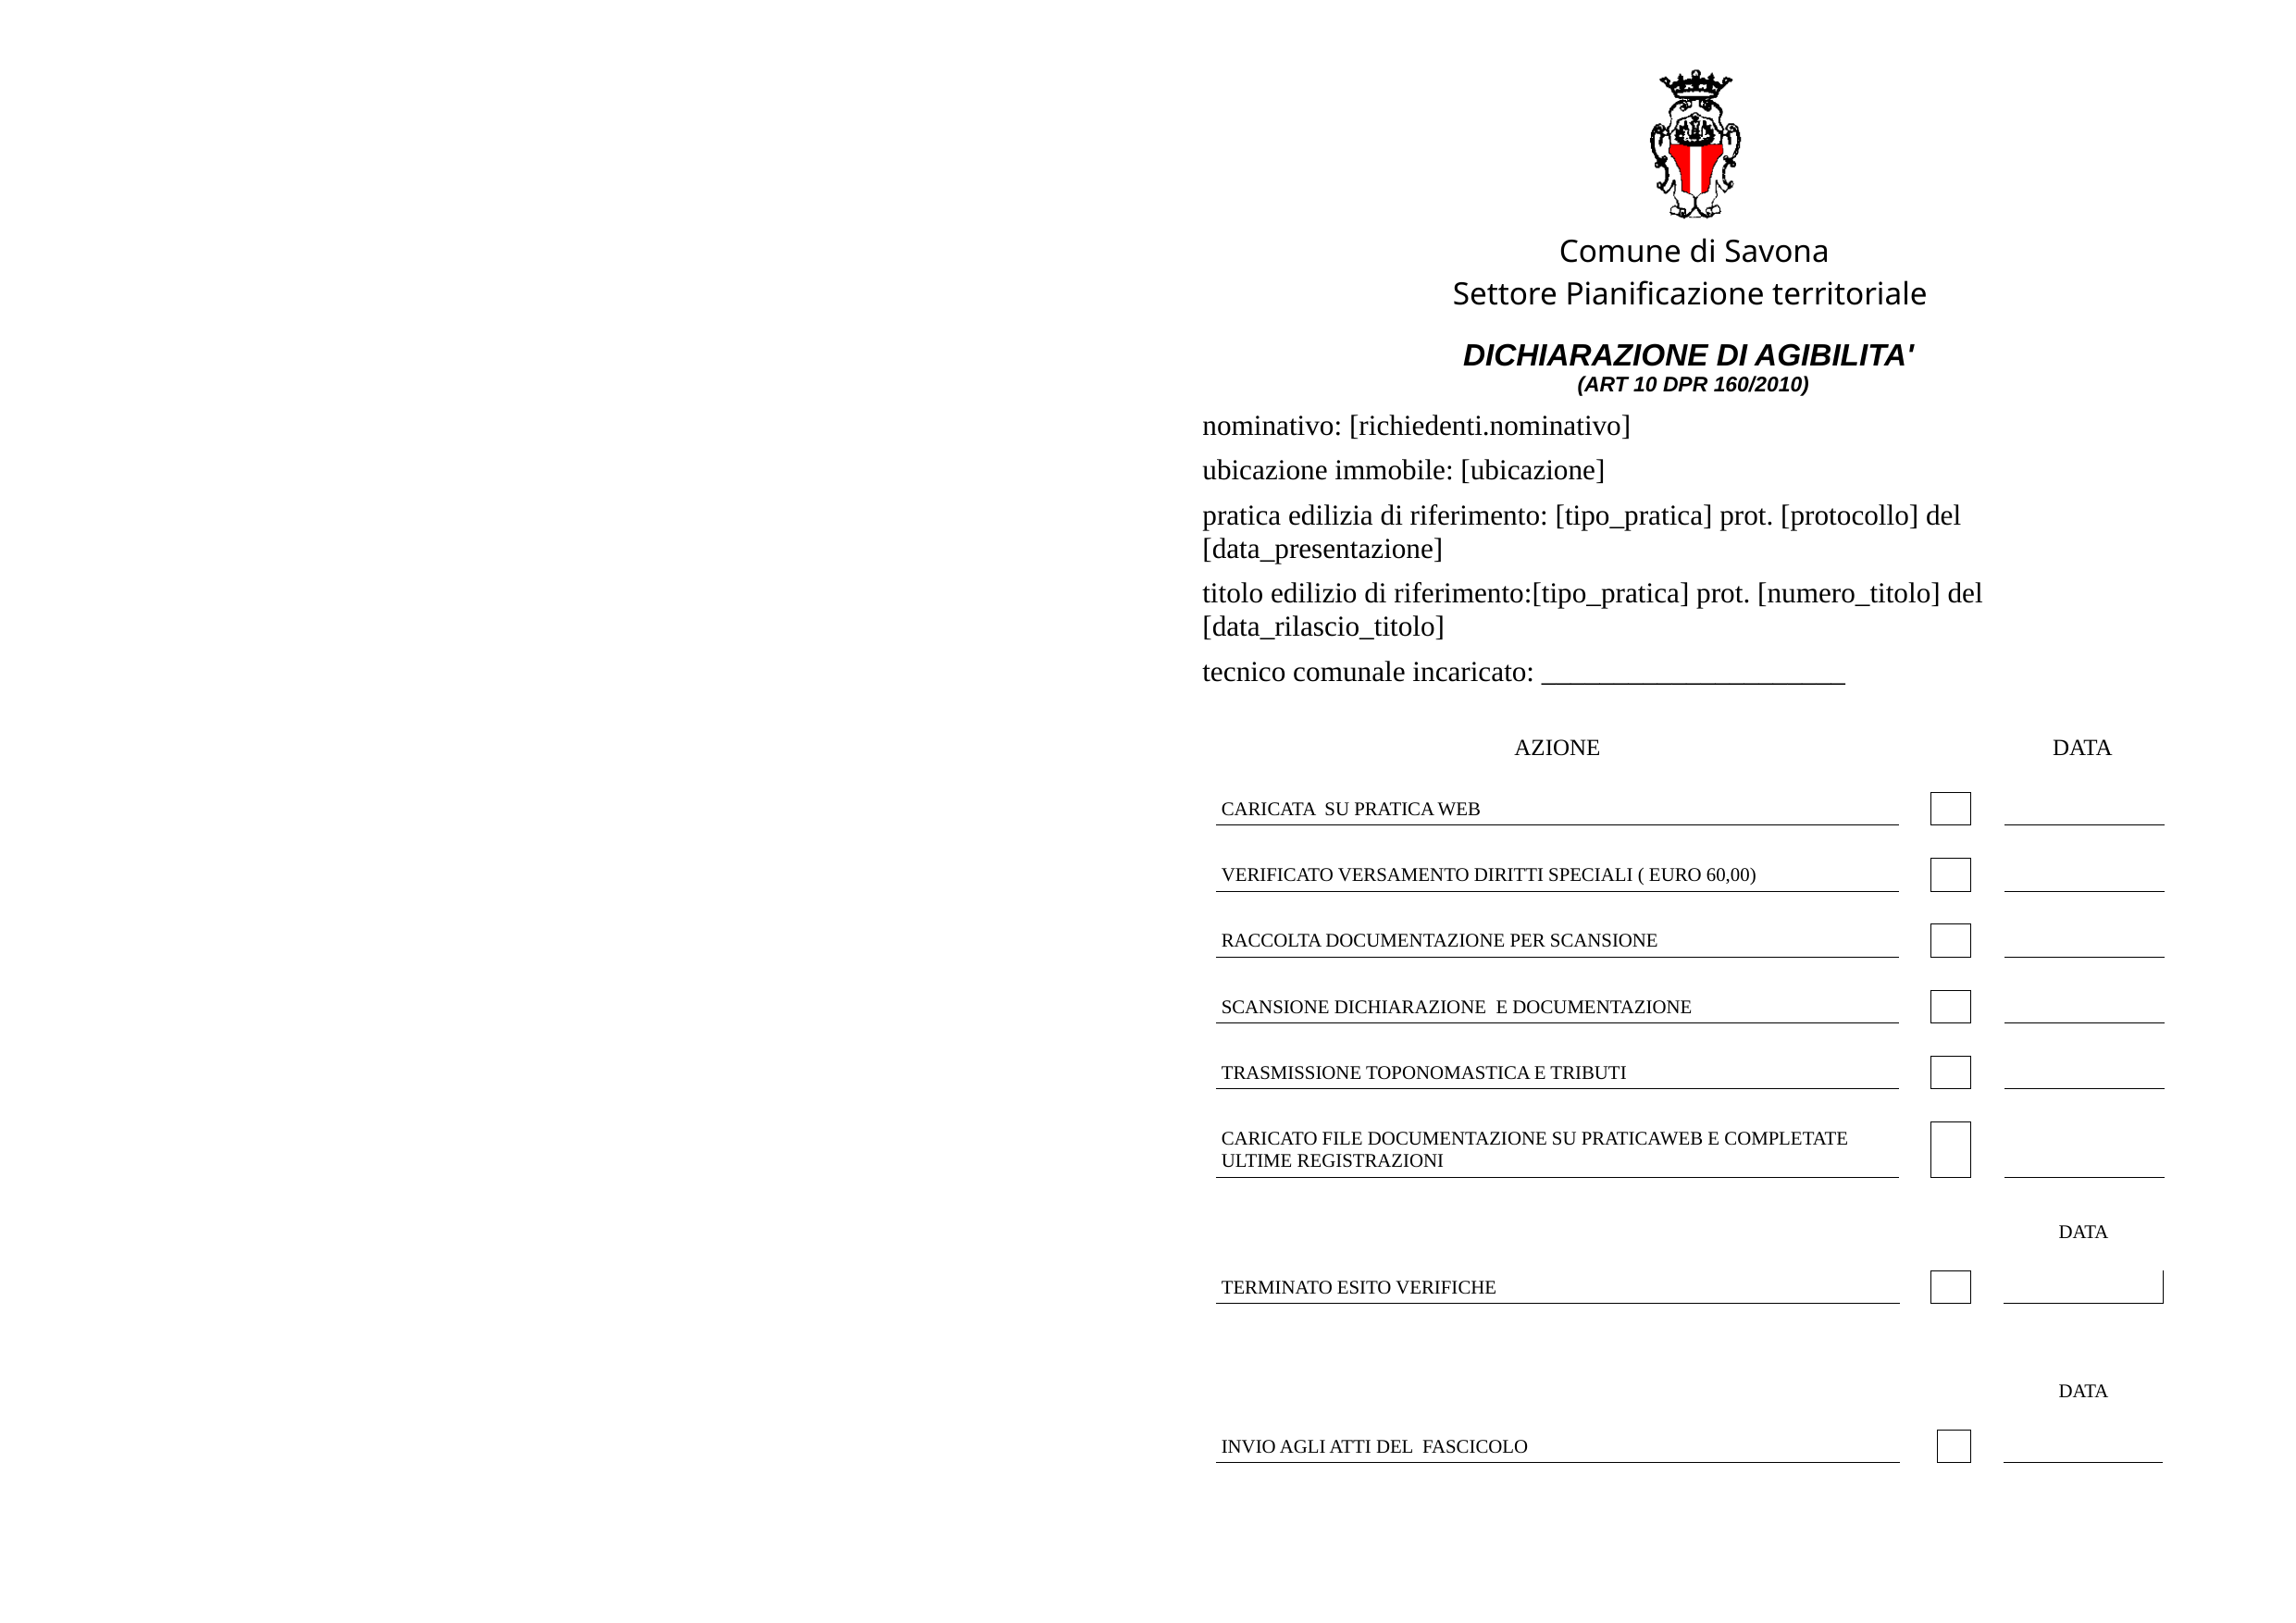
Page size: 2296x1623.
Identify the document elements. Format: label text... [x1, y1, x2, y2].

table_cell [1930, 892, 1970, 923]
table_cell [1900, 1270, 1930, 1303]
table_cell [2004, 792, 2165, 824]
table_cell [1971, 1270, 2004, 1303]
title Comune di Savona [1202, 229, 2186, 272]
table_header [1938, 1374, 1970, 1430]
table_cell [1899, 1088, 1930, 1121]
subtitle (ART 10 DPR 160/2010) [1202, 372, 2186, 397]
table_header [1900, 1374, 1937, 1430]
table_cell [1931, 1271, 1970, 1303]
table_cell [1216, 958, 1899, 989]
table_cell VERIFICATO VERSAMENTO DIRITTI SPECIALI ( EURO 60,00) [1216, 858, 1899, 891]
table_cell [1899, 923, 1930, 957]
table_cell [1931, 924, 1970, 957]
table_cell [1971, 891, 2004, 923]
table_cell [1931, 859, 1970, 891]
text titolo edilizio di riferimento:[tipo_pratica] prot. [numero_titolo] del [data_rilascio_titolo] [1202, 576, 2186, 642]
table_cell [1971, 1022, 2004, 1056]
table_cell [1971, 792, 2004, 824]
table_cell [1938, 1431, 1970, 1462]
table_cell [1971, 1430, 2004, 1462]
table_cell [1930, 1089, 1970, 1121]
table_cell [2004, 892, 2165, 923]
table_cell [1899, 1056, 1930, 1088]
table_cell [1971, 923, 2004, 957]
table_cell RACCOLTA DOCUMENTAZIONE PER SCANSIONE [1216, 923, 1899, 957]
table_cell [2004, 1056, 2165, 1088]
table_cell [2004, 1089, 2165, 1121]
table_cell [1899, 1121, 1930, 1177]
table_cell [1930, 1023, 1970, 1056]
table_cell TRASMISSIONE TOPONOMASTICA E TRIBUTI [1216, 1056, 1899, 1088]
text pratica edilizia di riferimento: [tipo_pratica] prot. [protocollo] del [data_presentazione] [1202, 498, 2186, 564]
table_header DATA [2004, 1374, 2163, 1430]
table_cell [1900, 1303, 1930, 1336]
table_cell CARICATA SU PRATICA WEB [1216, 792, 1899, 824]
table_header DATA [2004, 728, 2165, 792]
table_cell INVIO AGLI ATTI DEL FASCICOLO [1216, 1430, 1900, 1462]
table_cell [1900, 1430, 1937, 1462]
table_cell [1931, 793, 1970, 824]
table_header [1899, 728, 1930, 792]
table_cell [2004, 1304, 2163, 1336]
table_cell [1930, 1304, 1970, 1336]
table_cell [1899, 1022, 1930, 1056]
table_cell TERMINATO ESITO VERIFICHE [1216, 1270, 1900, 1303]
table_header [1216, 1215, 1900, 1270]
table_cell [1216, 825, 1899, 858]
text nominativo: [richiedenti.nominativo] [1202, 408, 2186, 441]
table_cell [2004, 1270, 2163, 1303]
table_cell [1930, 825, 1970, 858]
table_cell [1931, 1057, 1970, 1088]
table_cell [1931, 1122, 1970, 1177]
table_header DATA [2004, 1215, 2163, 1270]
table_cell [2004, 958, 2165, 989]
table_cell [1930, 958, 1970, 989]
table_cell [1970, 1303, 2004, 1336]
table_cell [2004, 858, 2165, 891]
table_header [1900, 1215, 1930, 1270]
table_cell [1216, 892, 1899, 923]
table_cell [1899, 792, 1930, 824]
table_cell [2004, 1430, 2163, 1462]
table_cell [1216, 1089, 1899, 1121]
table_cell [1216, 1304, 1900, 1336]
table_cell [1971, 1056, 2004, 1088]
table_cell [1971, 858, 2004, 891]
text ubicazione immobile: [ubicazione] [1202, 452, 2186, 487]
table_header [1930, 728, 1970, 792]
table_header [1971, 728, 2004, 792]
table_header [1930, 1215, 1970, 1270]
table_cell [2004, 1023, 2165, 1056]
title Settore Pianificazione territoriale [1202, 272, 2186, 314]
table_cell [1971, 957, 2004, 989]
table_cell [1931, 991, 1970, 1022]
table_cell [2004, 1121, 2165, 1177]
table_cell [2004, 825, 2165, 858]
table_cell [1899, 990, 1930, 1022]
table_cell SCANSIONE DICHIARAZIONE E DOCUMENTAZIONE [1216, 990, 1899, 1022]
table_cell [1216, 1023, 1899, 1056]
table_cell [1971, 1088, 2004, 1121]
table_cell CARICATO FILE DOCUMENTAZIONE SU PRATICAWEB E COMPLETATE ULTIME REGISTRAZIONI [1216, 1121, 1899, 1177]
table_header [1970, 1374, 2004, 1430]
table_header AZIONE [1216, 728, 1899, 792]
table_cell [1899, 957, 1930, 989]
table_cell [1971, 1121, 2004, 1177]
table_cell [1971, 990, 2004, 1022]
table_cell [1971, 824, 2004, 858]
subtitle DICHIARAZIONE DI AGIBILITA' [1202, 337, 2186, 372]
table_cell [2004, 923, 2165, 957]
table_cell [2004, 990, 2165, 1022]
table_cell [1899, 891, 1930, 923]
table_header [1970, 1215, 2004, 1270]
table_cell [1899, 858, 1930, 891]
table_header [1216, 1374, 1900, 1430]
text tecnico comunale incaricato: _____________________ [1202, 654, 2186, 688]
table_cell [1899, 824, 1930, 858]
